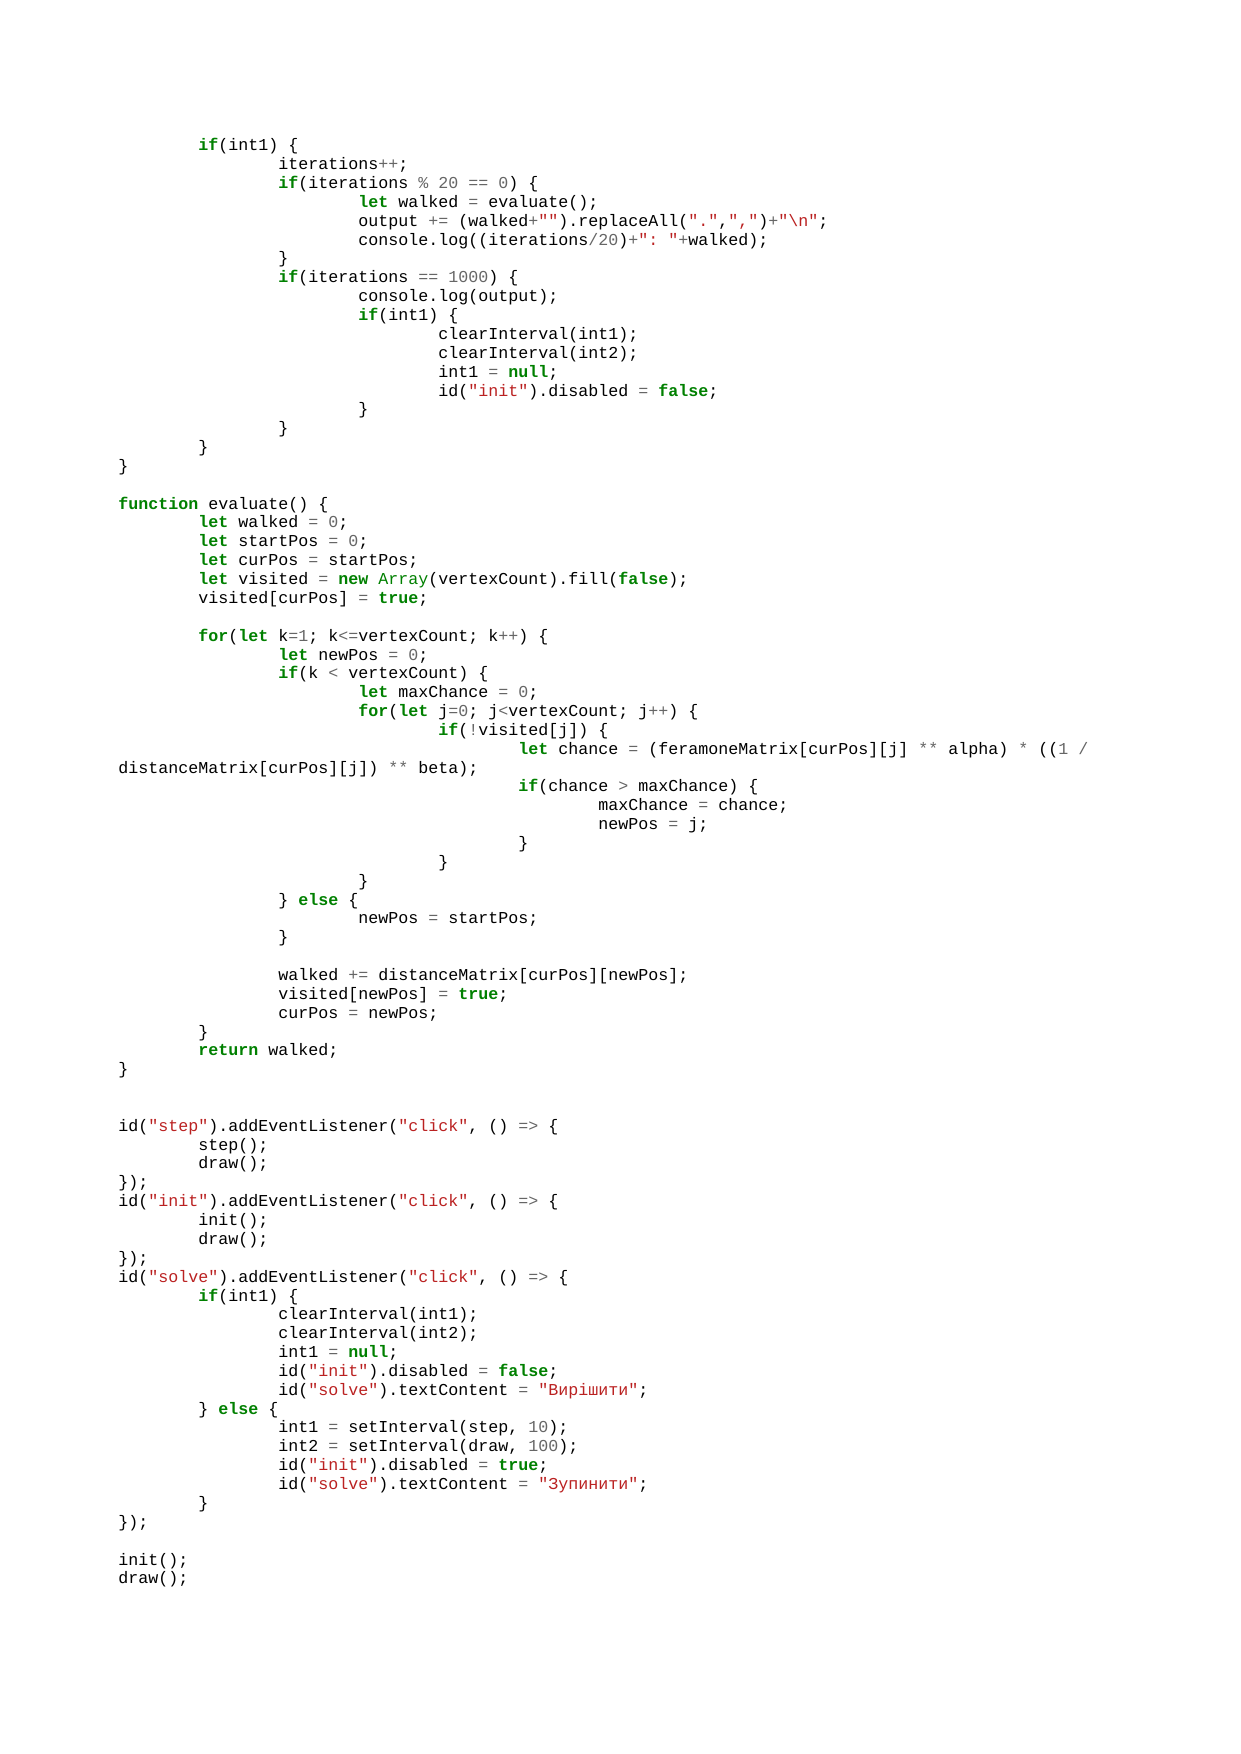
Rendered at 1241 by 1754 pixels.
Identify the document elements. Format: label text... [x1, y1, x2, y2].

text } else { [118, 1400, 1122, 1419]
text init(); [118, 1212, 1122, 1231]
text if(int1) { [118, 307, 1122, 326]
text int2 = setInterval(draw, 100); [118, 1438, 1122, 1457]
text } [118, 1494, 1122, 1513]
text if(chance > maxChance) { [118, 778, 1122, 797]
text for(let j=0; j<vertexCount; j++) { [118, 703, 1122, 721]
text }); [118, 1249, 1122, 1268]
text } [118, 834, 1122, 853]
text draw(); [118, 1570, 1122, 1589]
text visited[newPos] = true; [118, 985, 1122, 1004]
text draw(); [118, 1155, 1122, 1174]
text clearInterval(int1); [118, 326, 1122, 344]
text }); [118, 1174, 1122, 1193]
text } [118, 853, 1122, 872]
text if(int1) { [118, 137, 1122, 156]
text let chance = (feramoneMatrix[curPos][j] ** alpha) * ((1 / distanceMatrix[curPos][j]) ** beta); [118, 740, 1122, 778]
text walked += distanceMatrix[curPos][newPos]; [118, 967, 1122, 985]
text function evaluate() { [118, 495, 1122, 514]
text step(); [118, 1136, 1122, 1155]
text curPos = newPos; [118, 1004, 1122, 1023]
text id("solve").textContent = "Зупинити"; [118, 1476, 1122, 1494]
text newPos = startPos; [118, 910, 1122, 929]
text for(let k=1; k<=vertexCount; k++) { [118, 627, 1122, 646]
text } [118, 250, 1122, 269]
text } [118, 1061, 1122, 1080]
text if(int1) { [118, 1287, 1122, 1306]
text id("init").disabled = true; [118, 1457, 1122, 1476]
text draw(); [118, 1231, 1122, 1249]
text maxChance = chance; [118, 797, 1122, 816]
text id("step").addEventListener("click", () => { [118, 1117, 1122, 1136]
text output += (walked+"").replaceAll(".",",")+"\n"; [118, 212, 1122, 231]
text if(k < vertexCount) { [118, 665, 1122, 684]
text id("solve").addEventListener("click", () => { [118, 1268, 1122, 1287]
text let startPos = 0; [118, 533, 1122, 552]
text init(); [118, 1551, 1122, 1570]
text } else { [118, 891, 1122, 910]
text id("solve").textContent = "Вирішити"; [118, 1381, 1122, 1400]
text }); [118, 1513, 1122, 1532]
text if(!visited[j]) { [118, 721, 1122, 740]
text } [118, 1023, 1122, 1042]
text } [118, 439, 1122, 457]
text let curPos = startPos; [118, 552, 1122, 571]
text clearInterval(int2); [118, 1325, 1122, 1344]
text newPos = j; [118, 816, 1122, 834]
text let newPos = 0; [118, 646, 1122, 665]
text } [118, 401, 1122, 420]
text iterations++; [118, 156, 1122, 175]
text console.log((iterations/20)+": "+walked); [118, 231, 1122, 250]
text } [118, 420, 1122, 439]
text let walked = 0; [118, 514, 1122, 533]
text return walked; [118, 1042, 1122, 1061]
text } [118, 872, 1122, 891]
text let visited = new Array(vertexCount).fill(false); [118, 571, 1122, 589]
text int1 = setInterval(step, 10); [118, 1419, 1122, 1438]
text if(iterations % 20 == 0) { [118, 175, 1122, 193]
text let maxChance = 0; [118, 684, 1122, 703]
text id("init").disabled = false; [118, 382, 1122, 401]
text } [118, 929, 1122, 948]
text if(iterations == 1000) { [118, 269, 1122, 288]
text } [118, 457, 1122, 476]
text int1 = null; [118, 363, 1122, 382]
text clearInterval(int1); [118, 1306, 1122, 1325]
text id("init").addEventListener("click", () => { [118, 1193, 1122, 1212]
text clearInterval(int2); [118, 344, 1122, 363]
text id("init").disabled = false; [118, 1362, 1122, 1381]
text let walked = evaluate(); [118, 193, 1122, 212]
text console.log(output); [118, 288, 1122, 307]
text int1 = null; [118, 1344, 1122, 1362]
text visited[curPos] = true; [118, 589, 1122, 608]
